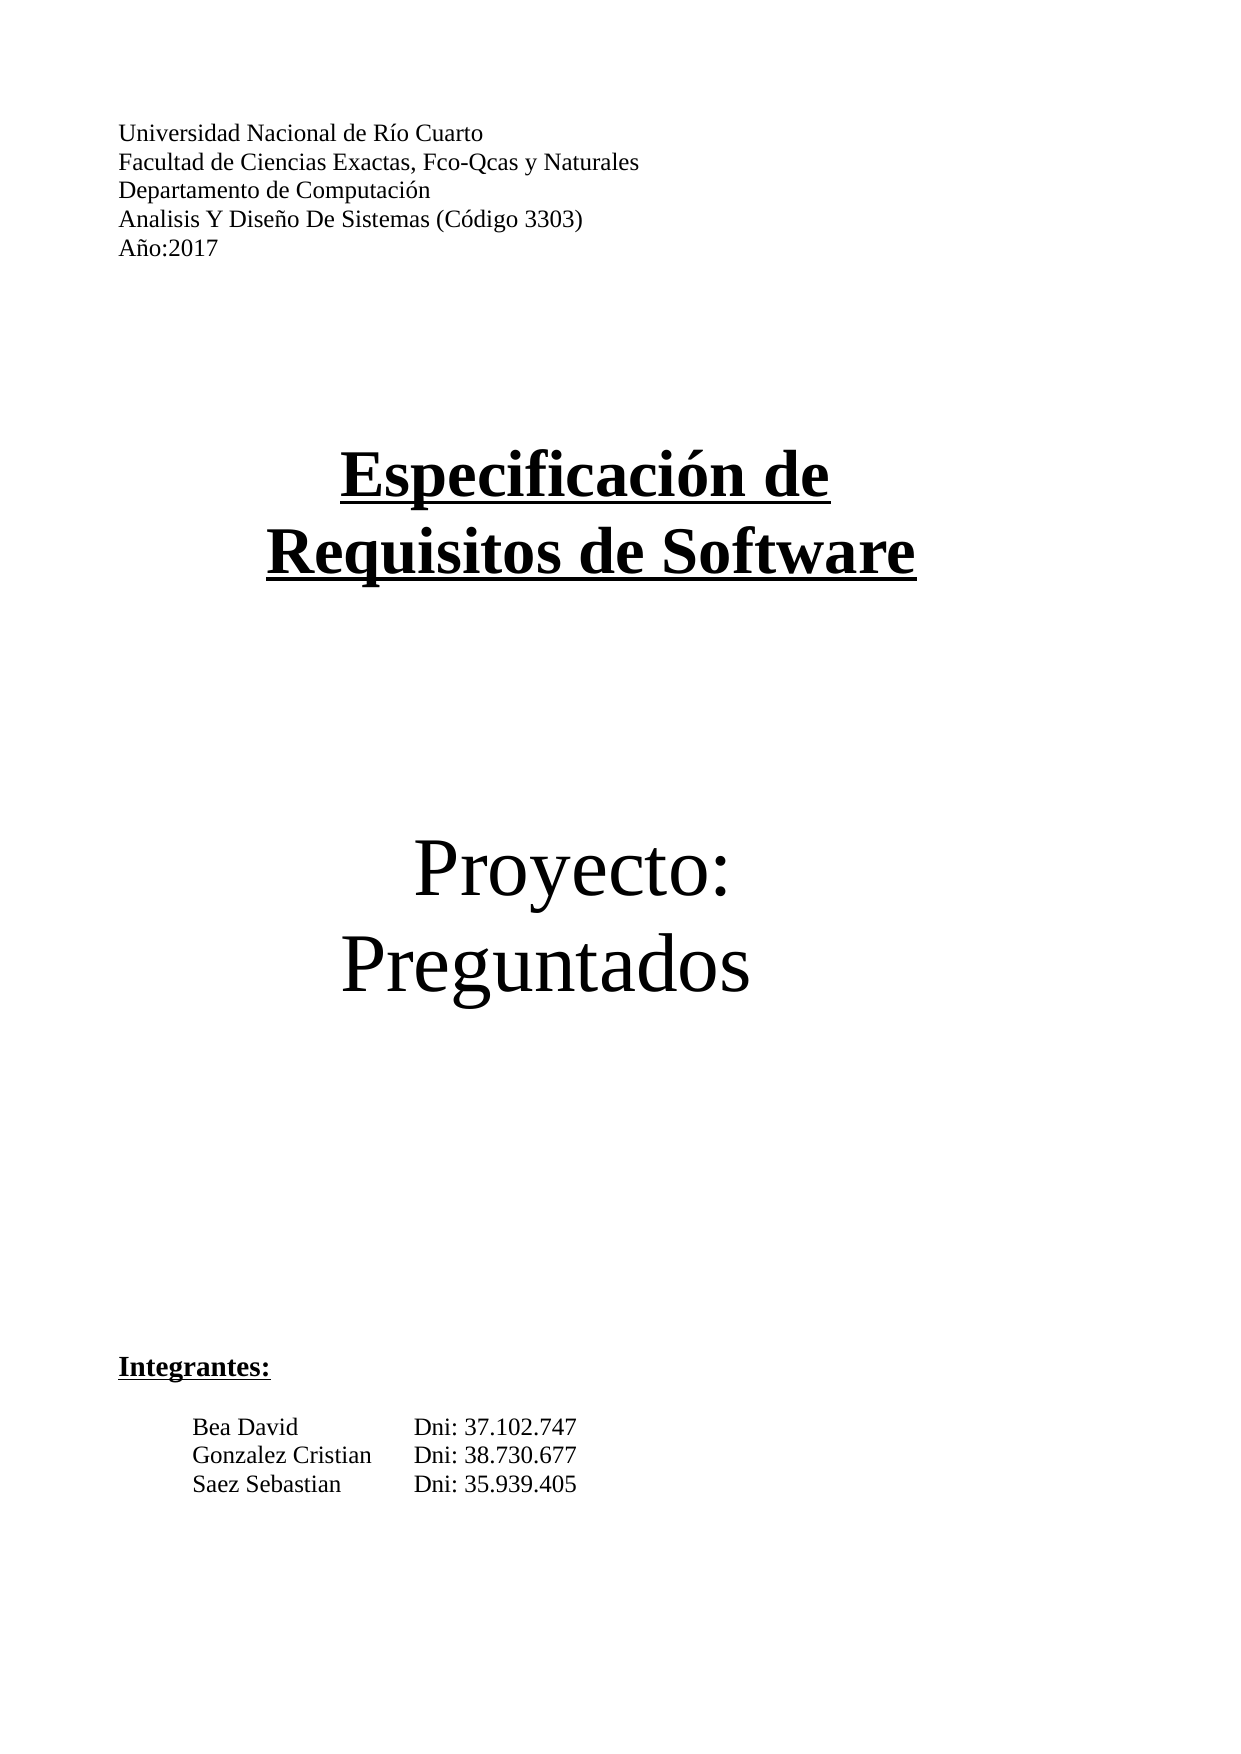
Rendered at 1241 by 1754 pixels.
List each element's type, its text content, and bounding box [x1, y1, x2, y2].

text Gonzalez Cristian Dni: 38.730.677 [118, 1441, 1122, 1469]
text Proyecto: [118, 818, 1122, 913]
text Universidad Nacional de Río Cuarto [118, 118, 1122, 147]
text Saez Sebastian Dni: 35.939.405 [118, 1469, 1122, 1498]
text Bea David Dni: 37.102.747 [118, 1412, 1122, 1441]
text Preguntados [118, 913, 1122, 1009]
text Requisitos de Software [118, 511, 1122, 588]
text Integrantes: [118, 1349, 1122, 1383]
text Departamento de Computación [118, 176, 1122, 204]
text Facultad de Ciencias Exactas, Fco-Qcas y Naturales [118, 147, 1122, 176]
text Especificación de [118, 434, 1122, 511]
text Año:2017 [118, 233, 1122, 262]
text Analisis Y Diseño De Sistemas (Código 3303) [118, 204, 1122, 233]
